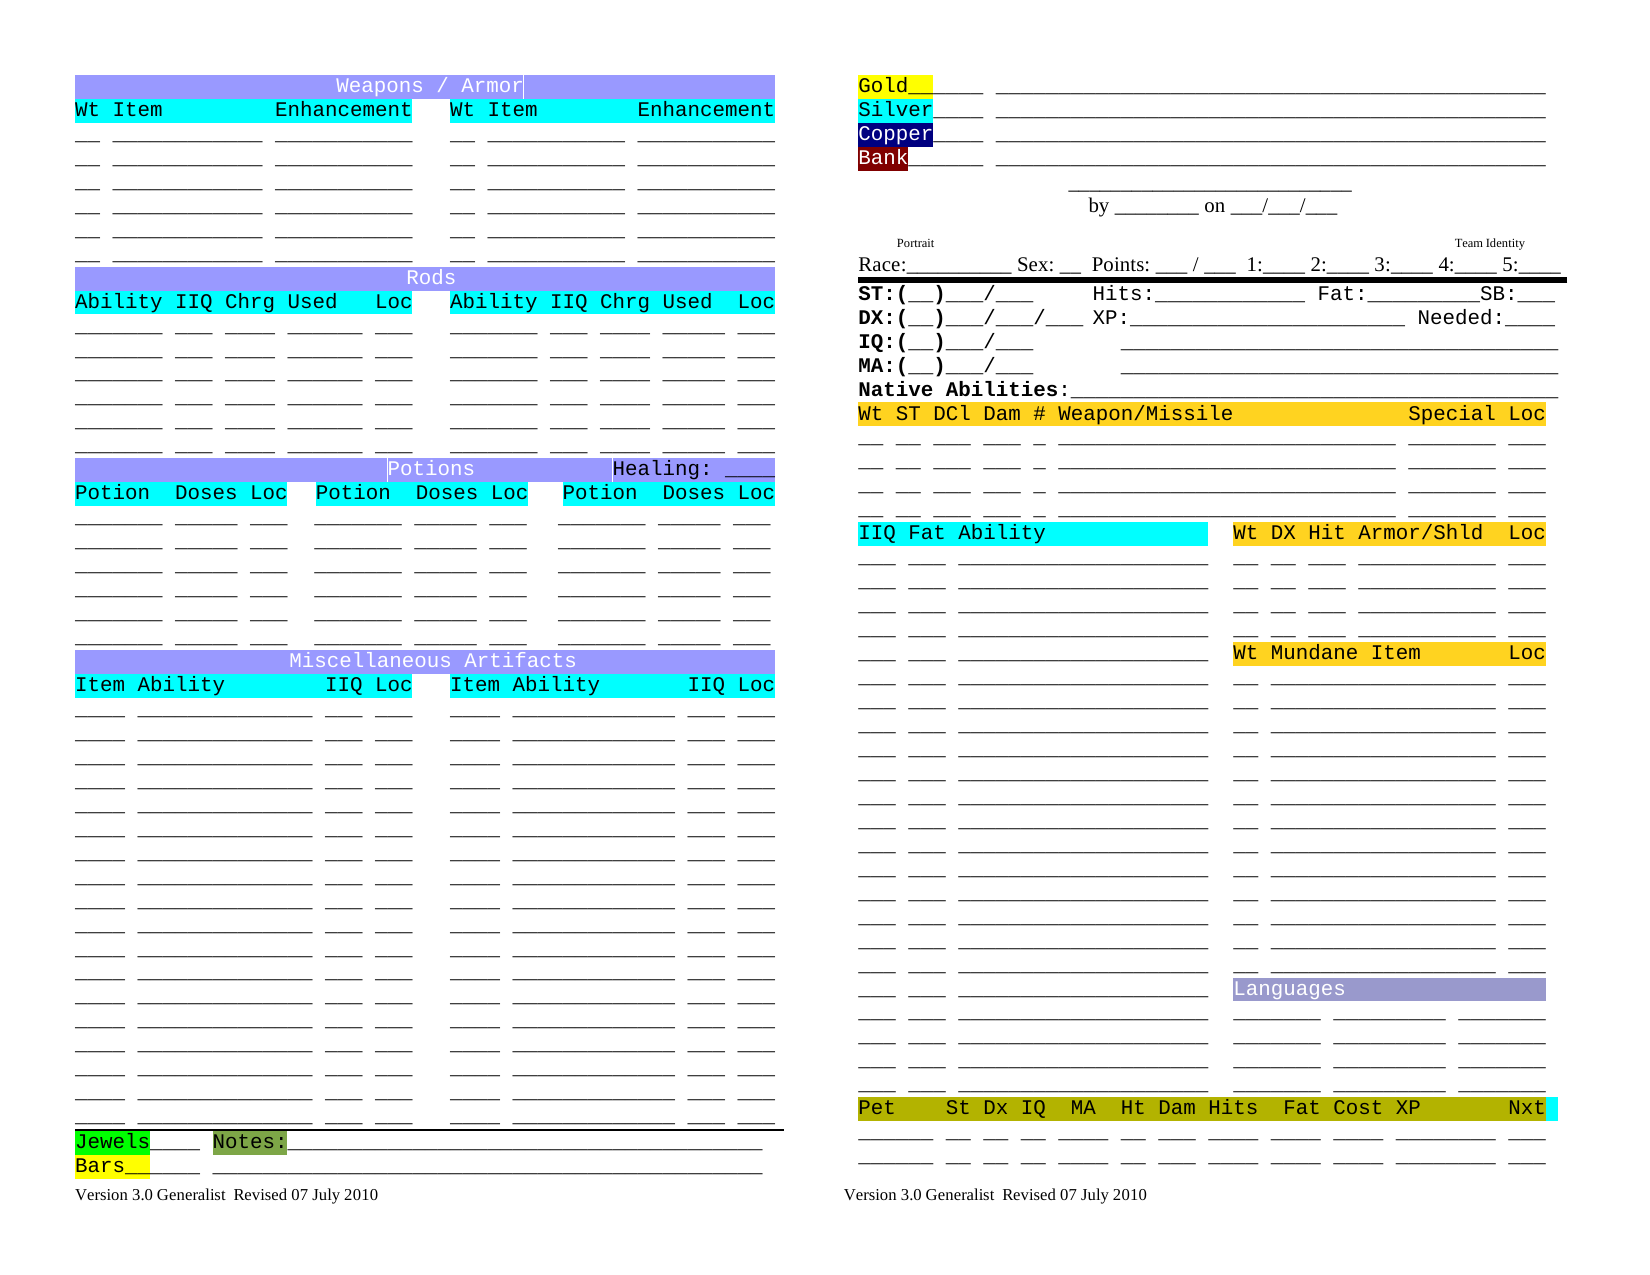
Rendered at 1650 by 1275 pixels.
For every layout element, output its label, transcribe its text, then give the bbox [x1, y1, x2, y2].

text __ __ ___ ___ _ ___________________________ _______ ___ [858, 474, 1567, 498]
text ____ ______________ ___ ___ ____ _____________ ___ ___ [75, 1081, 784, 1105]
text Potions Healing: ____ [75, 458, 784, 482]
text ___ ___ ____________________ __ __ ___ ___________ ___ [858, 546, 1567, 570]
text _______ ___ ____ ______ ___ _______ ___ ____ _____ ___ [75, 314, 784, 338]
text ____ ______________ ___ ___ ____ _____________ ___ ___ [75, 913, 784, 937]
text __ ____________ ___________ __ ___________ ___________ [75, 243, 784, 267]
text by ________ on ___/___/___ [858, 194, 1567, 217]
text _______ ___ ____ ______ ___ _______ ___ ____ _____ ___ [75, 410, 784, 434]
text ___ ___ ____________________ _______ _________ _______ [858, 1073, 1567, 1097]
text __ ____________ ___________ __ ___________ ___________ [75, 219, 784, 243]
text ____ ______________ ___ ___ ____ _____________ ___ ___ [75, 746, 784, 770]
text ___ ___ ____________________ __ __________________ ___ [858, 929, 1567, 953]
text Race:__________ Sex: __ Points: ___ / ___ 1:____ 2:____ 3:____ 4:____ 5:____ [858, 252, 1567, 277]
text ___ ___ ____________________ Wt Mundane Item Loc [858, 642, 1567, 666]
text Wt Item Enhancement Wt Item Enhancement [75, 99, 784, 123]
text Native Abilities:_______________________________________ [858, 378, 1567, 402]
text _______ _____ ___ _______ _____ ___ _______ _____ ___ [75, 506, 784, 530]
text Ability IIQ Chrg Used Loc Ability IIQ Chrg Used Loc [75, 291, 784, 314]
text ____ ______________ ___ ___ ____ _____________ ___ ___ [75, 794, 784, 818]
text __ ____________ ___________ __ ___________ ___________ [75, 147, 784, 171]
text ____ ______________ ___ ___ ____ _____________ ___ ___ [75, 961, 784, 985]
text Bars______ ____________________________________________ [75, 1155, 784, 1179]
text ___ ___ ____________________ _______ _________ _______ [858, 1001, 1567, 1025]
text MA:(__)___/___ ___________________________________ [858, 354, 1567, 378]
text ___ ___ ____________________ __ __________________ ___ [858, 858, 1567, 882]
text ___ ___ ____________________ __ __________________ ___ [858, 738, 1567, 762]
text ____ ______________ ___ ___ ____ _____________ ___ ___ [75, 698, 784, 722]
text ___ ___ ____________________ __ __________________ ___ [858, 834, 1567, 858]
text _______ _____ ___ _______ _____ ___ _______ _____ ___ [75, 602, 784, 626]
text _______ _____ ___ _______ _____ ___ _______ _____ ___ [75, 530, 784, 554]
text ______ __ __ __ ____ __ ___ ____ ____ ____ ________ ___ [858, 1121, 1567, 1145]
text ___ ___ ____________________ __ __________________ ___ [858, 953, 1567, 977]
text ____ ______________ ___ ___ ____ _____________ ___ ___ [75, 1105, 784, 1129]
text ____ ______________ ___ ___ ____ _____________ ___ ___ [75, 1009, 784, 1033]
text Silver____ ____________________________________________ [858, 99, 1567, 123]
text Rods [75, 267, 784, 291]
text ___________________________ [858, 171, 1567, 194]
text ____ ______________ ___ ___ ____ _____________ ___ ___ [75, 1033, 784, 1057]
text _______ _____ ___ _______ _____ ___ _______ _____ ___ [75, 626, 784, 650]
text ___ ___ ____________________ __ __________________ ___ [858, 882, 1567, 906]
text ___ ___ ____________________ Languages [858, 977, 1567, 1001]
text ___ ___ ____________________ __ __ ___ ___________ ___ [858, 594, 1567, 618]
text ____ ______________ ___ ___ ____ _____________ ___ ___ [75, 866, 784, 889]
text Item Ability IIQ Loc Item Ability IIQ Loc [75, 674, 784, 698]
text ___ ___ ____________________ __ __________________ ___ [858, 714, 1567, 738]
text IIQ Fat Ability Wt DX Hit Armor/Shld Loc [858, 522, 1567, 546]
text Jewels____ Notes:______________________________________ [75, 1131, 784, 1155]
text ____ ______________ ___ ___ ____ _____________ ___ ___ [75, 985, 784, 1009]
text ____ ______________ ___ ___ ____ _____________ ___ ___ [75, 722, 784, 746]
text ___ ___ ____________________ __ __ ___ ___________ ___ [858, 570, 1567, 594]
text _______ ___ ____ ______ ___ _______ ___ ____ _____ ___ [75, 434, 784, 458]
text Bank______ ____________________________________________ [858, 147, 1567, 171]
text __ ____________ ___________ __ ___________ ___________ [75, 195, 784, 219]
text ___ ___ ____________________ __ __ ___ ___________ ___ [858, 618, 1567, 642]
text _______ ___ ____ ______ ___ _______ ___ ____ _____ ___ [75, 338, 784, 362]
text __ __ ___ ___ _ ___________________________ _______ ___ [858, 450, 1567, 474]
text ___ ___ ____________________ __ __________________ ___ [858, 786, 1567, 810]
text _______ _____ ___ _______ _____ ___ _______ _____ ___ [75, 554, 784, 578]
text _______ ___ ____ ______ ___ _______ ___ ____ _____ ___ [75, 386, 784, 410]
text DX:(__)___/___/___ XP:______________________ Needed:____ [858, 307, 1567, 331]
text ST:(__)___/___ Hits:____________ Fat:_________SB:___ [858, 283, 1567, 307]
text Gold______ ____________________________________________ [858, 75, 1567, 99]
text ___ ___ ____________________ __ __________________ ___ [858, 810, 1567, 834]
text ____ ______________ ___ ___ ____ _____________ ___ ___ [75, 818, 784, 842]
text __ ____________ ___________ __ ___________ ___________ [75, 171, 784, 195]
text ___ ___ ____________________ __ __________________ ___ [858, 690, 1567, 714]
text ___ ___ ____________________ _______ _________ _______ [858, 1025, 1567, 1049]
text ____ ______________ ___ ___ ____ _____________ ___ ___ [75, 1057, 784, 1081]
text __ __ ___ ___ _ ___________________________ _______ ___ [858, 426, 1567, 450]
text ____ ______________ ___ ___ ____ _____________ ___ ___ [75, 842, 784, 866]
text __ ____________ ___________ __ ___________ ___________ [75, 123, 784, 147]
text ____ ______________ ___ ___ ____ _____________ ___ ___ [75, 770, 784, 794]
text Potion Doses Loc Potion Doses Loc Potion Doses Loc [75, 482, 784, 506]
text Miscellaneous Artifacts [75, 650, 784, 674]
text _______ ___ ____ ______ ___ _______ ___ ____ _____ ___ [75, 362, 784, 386]
text ___ ___ ____________________ __ __________________ ___ [858, 906, 1567, 929]
text Pet St Dx IQ MA Ht Dam Hits Fat Cost XP Nxt [858, 1097, 1567, 1121]
text ___ ___ ____________________ _______ _________ _______ [858, 1049, 1567, 1073]
text __ __ ___ ___ _ ___________________________ _______ ___ [858, 498, 1567, 522]
text Wt ST DCl Dam # Weapon/Missile Special Loc [858, 402, 1567, 426]
text ______ __ __ __ ____ __ ___ ____ ____ ____ ________ ___ [858, 1145, 1567, 1169]
text IQ:(__)___/___ ___________________________________ [858, 331, 1567, 354]
text Copper____ ____________________________________________ [858, 123, 1567, 147]
text Portrait Team Identity [858, 229, 1567, 252]
text _______ _____ ___ _______ _____ ___ _______ _____ ___ [75, 578, 784, 602]
text Weapons / Armor [75, 75, 784, 99]
text ____ ______________ ___ ___ ____ _____________ ___ ___ [75, 937, 784, 961]
text ___ ___ ____________________ __ __________________ ___ [858, 762, 1567, 786]
text ____ ______________ ___ ___ ____ _____________ ___ ___ [75, 889, 784, 913]
text ___ ___ ____________________ __ __________________ ___ [858, 666, 1567, 690]
